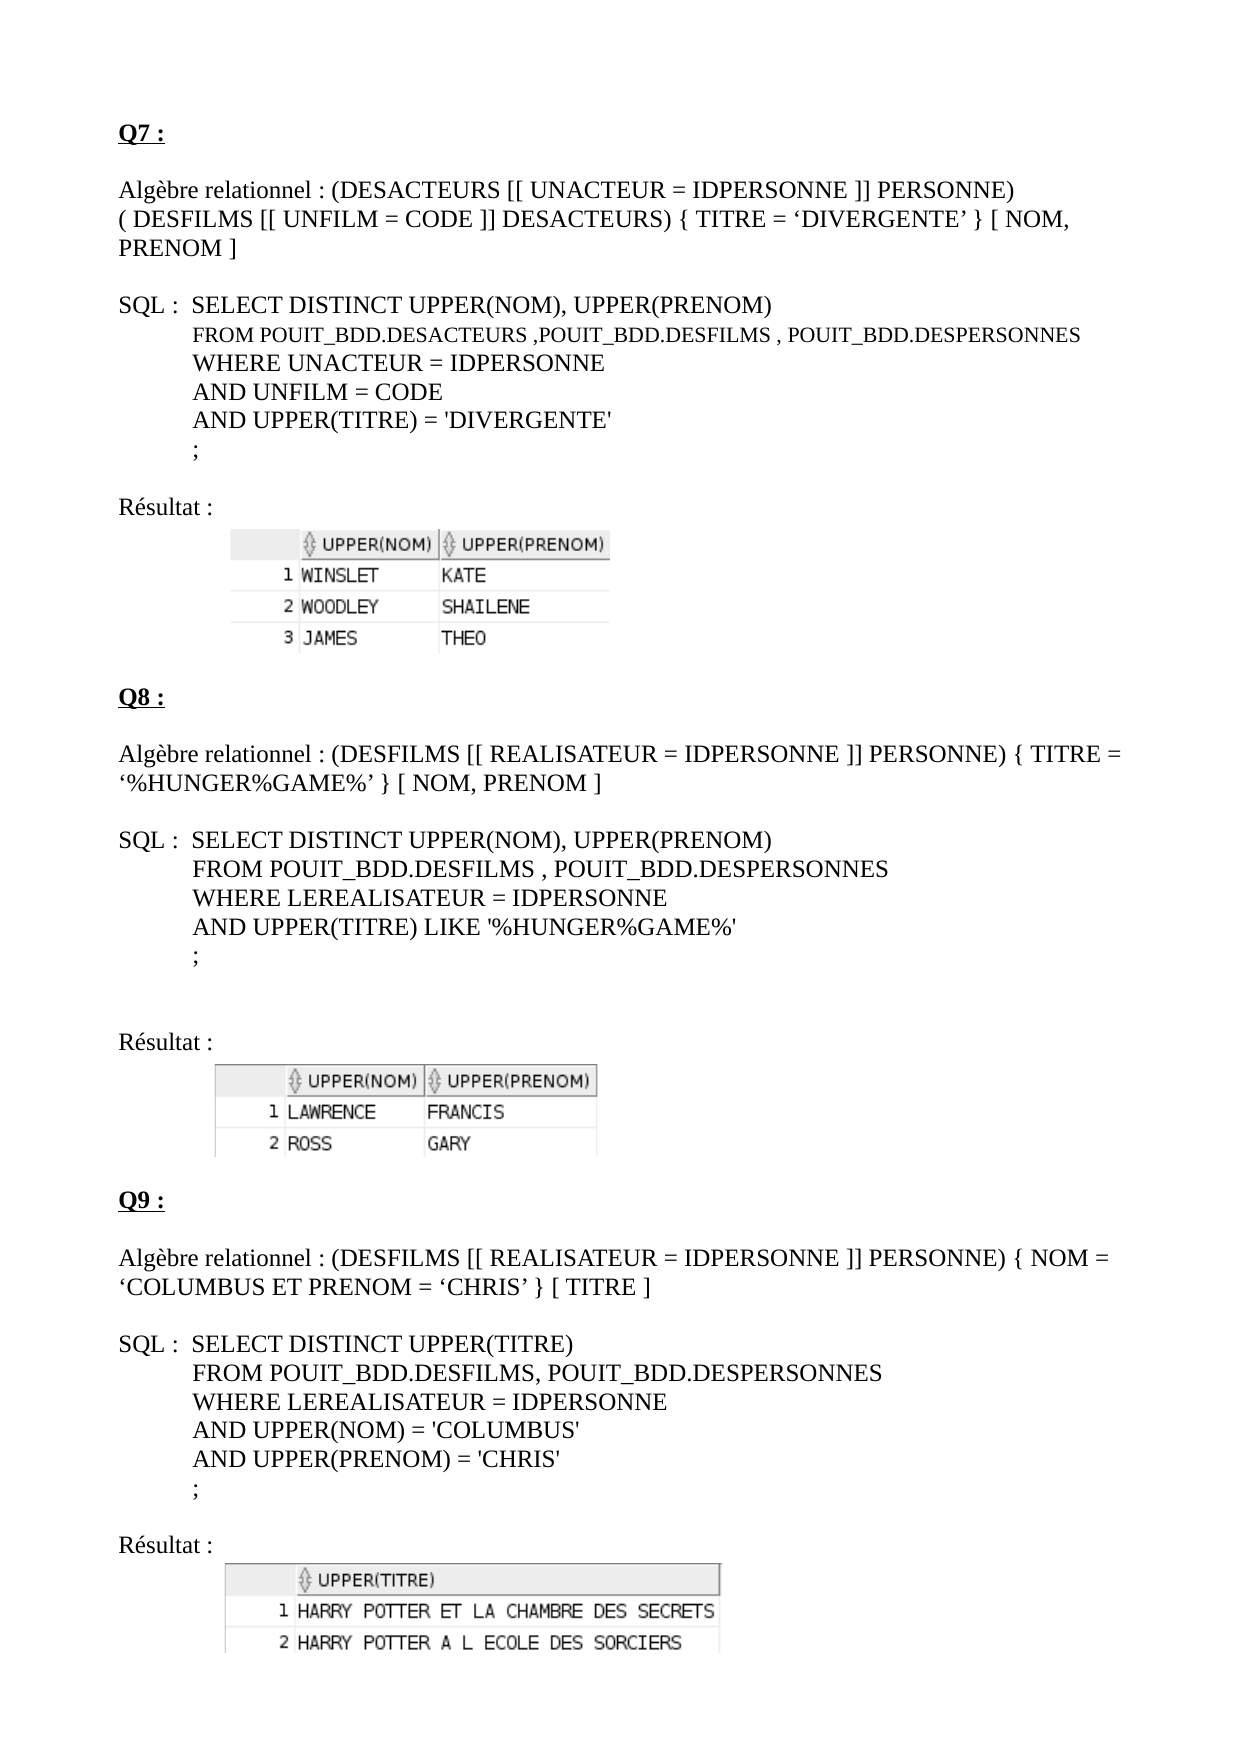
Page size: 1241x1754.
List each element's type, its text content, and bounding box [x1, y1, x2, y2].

text WHERE UNACTEUR = IDPERSONNE [118, 348, 1122, 377]
text SQL : SELECT DISTINCT UPPER(NOM), UPPER(PRENOM) [118, 291, 1122, 319]
text Q7 : [118, 118, 1122, 147]
text Q9 : [118, 1186, 1122, 1214]
text Algèbre relationnel : (DESACTEURS [[ UNACTEUR = IDPERSONNE ]] PERSONNE) ( DESFILMS [[ UNFILM = CODE ]] DESACTEURS) { TITRE = ‘DIVERGENTE’ } [ NOM, PRENOM ] [118, 176, 1122, 262]
text FROM POUIT_BDD.DESACTEURS ,POUIT_BDD.DESFILMS , POUIT_BDD.DESPERSONNES [118, 319, 1122, 348]
text AND UNFILM = CODE [118, 377, 1122, 406]
text AND UPPER(PRENOM) = 'CHRIS' [118, 1444, 1122, 1473]
picture [230, 529, 610, 653]
text Q8 : [118, 682, 1122, 710]
picture [214, 1064, 598, 1157]
text AND UPPER(TITRE) LIKE '%HUNGER%GAME%' [118, 912, 1122, 940]
text Algèbre relationnel : (DESFILMS [[ REALISATEUR = IDPERSONNE ]] PERSONNE) { TITRE = ‘%HUNGER%GAME%’ } [ NOM, PRENOM ] [118, 739, 1122, 797]
text AND UPPER(NOM) = 'COLUMBUS' [118, 1416, 1122, 1444]
text SQL : SELECT DISTINCT UPPER(TITRE) [118, 1329, 1122, 1358]
text WHERE LEREALISATEUR = IDPERSONNE [118, 883, 1122, 912]
text FROM POUIT_BDD.DESFILMS , POUIT_BDD.DESPERSONNES [118, 854, 1122, 883]
text Résultat : [118, 492, 1122, 521]
picture [224, 1563, 722, 1653]
text Algèbre relationnel : (DESFILMS [[ REALISATEUR = IDPERSONNE ]] PERSONNE) { NOM = ‘COLUMBUS ET PRENOM = ‘CHRIS’ } [ TITRE ] [118, 1243, 1122, 1301]
text SQL : SELECT DISTINCT UPPER(NOM), UPPER(PRENOM) [118, 825, 1122, 854]
text ; [118, 434, 1122, 463]
text FROM POUIT_BDD.DESFILMS, POUIT_BDD.DESPERSONNES [118, 1358, 1122, 1387]
text WHERE LEREALISATEUR = IDPERSONNE [118, 1387, 1122, 1416]
text Résultat : [118, 1027, 1122, 1055]
text ; [118, 1473, 1122, 1502]
text AND UPPER(TITRE) = 'DIVERGENTE' [118, 406, 1122, 434]
text Résultat : [118, 1531, 1122, 1559]
text ; [118, 940, 1122, 969]
